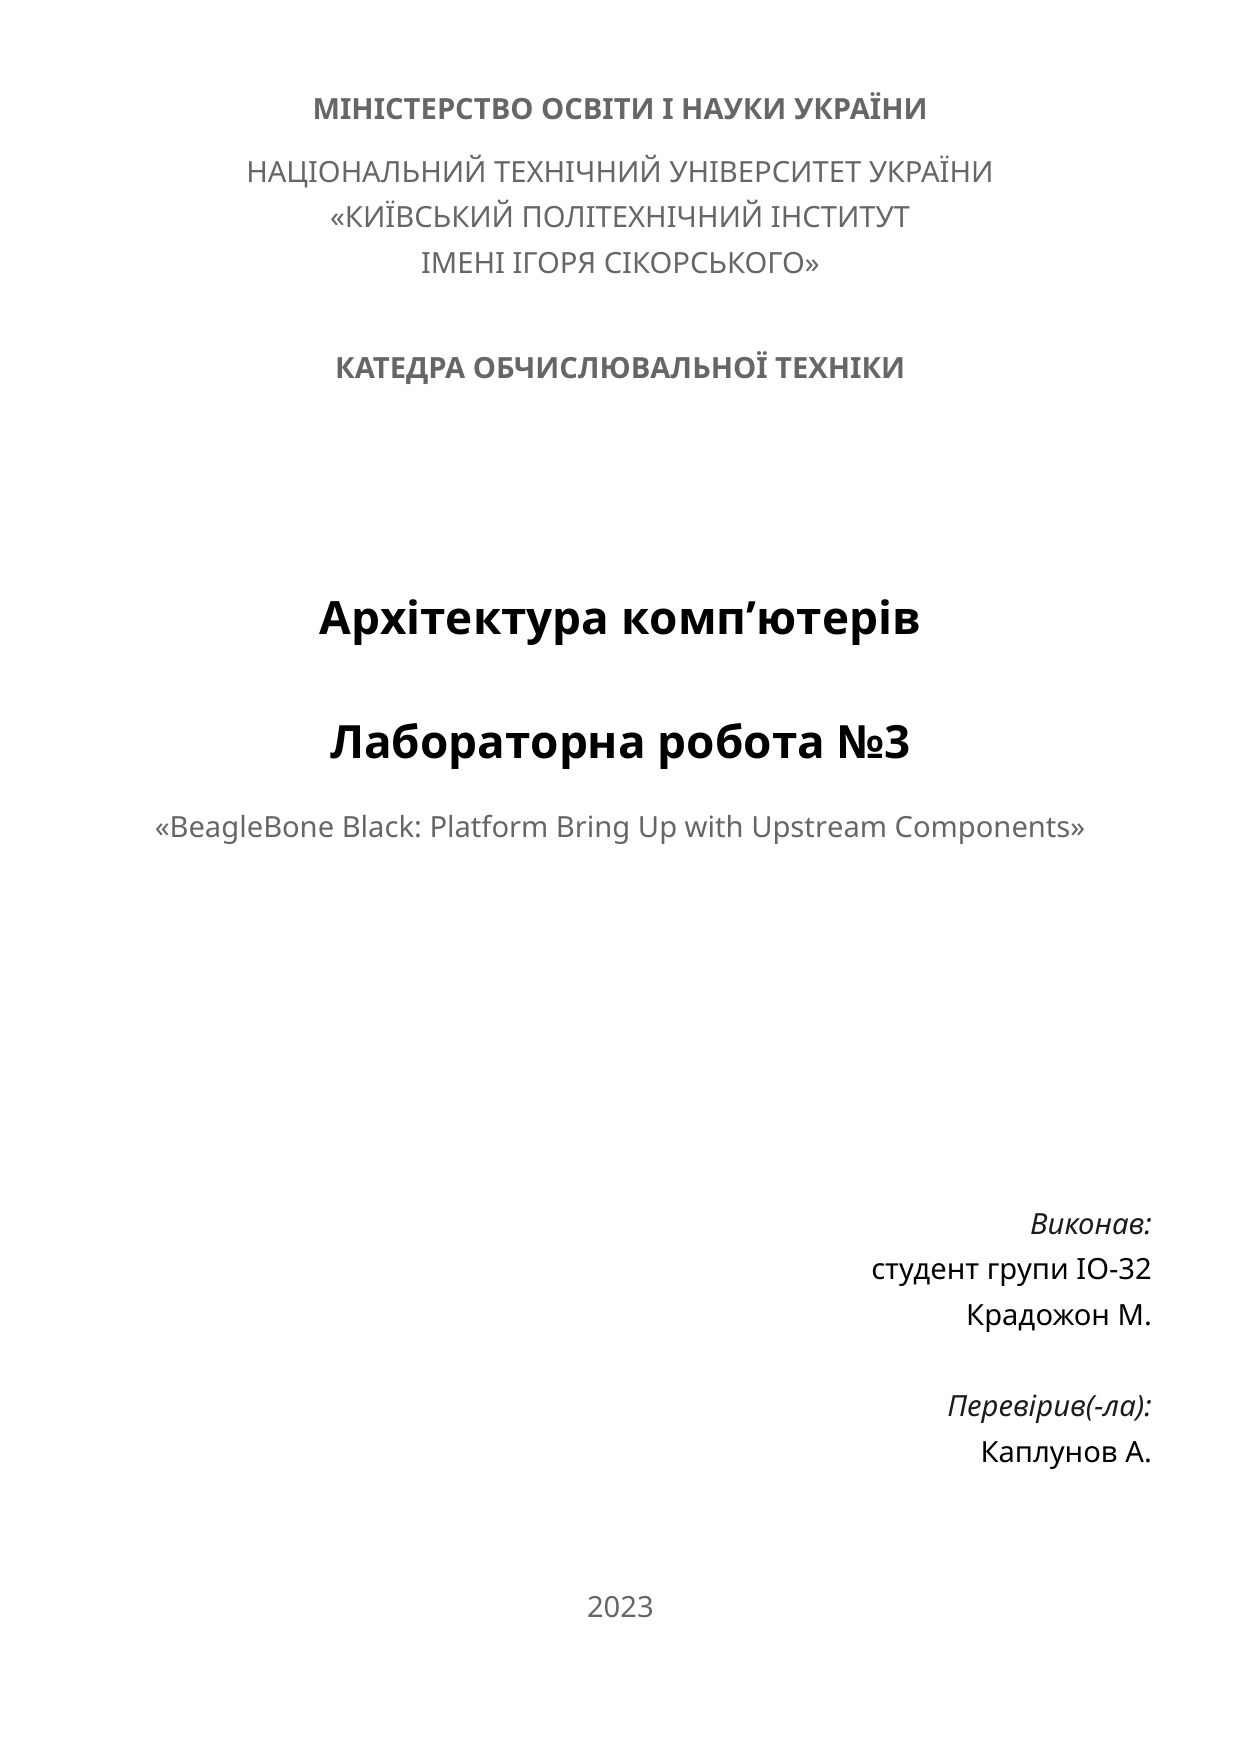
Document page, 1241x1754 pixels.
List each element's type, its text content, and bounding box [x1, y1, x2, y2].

text студент групи ІО-32 [89, 1249, 1152, 1288]
text 2023 [89, 1587, 1152, 1626]
text «BeagleBone Black: Platform Bring Up with Upstream Components» [89, 806, 1152, 846]
text Архітектура комп’ютерів [89, 585, 1152, 648]
text МІНІСТЕРСТВО ОСВІТИ І НАУКИ УКРАЇНИ [89, 89, 1152, 128]
text Лабораторна робота №3 [89, 710, 1152, 772]
text Крадожон М. [89, 1294, 1152, 1334]
text НАЦІОНАЛЬНИЙ ТЕХНІЧНИЙ УНІВЕРСИТЕТ УКРАЇНИ [89, 151, 1152, 191]
text КАТЕДРА ОБЧИСЛЮВАЛЬНОЇ ТЕХНІКИ [89, 347, 1152, 387]
text Виконав: [89, 1203, 1152, 1243]
text Перевірив(-ла): [89, 1386, 1152, 1425]
text Каплунов А. [89, 1431, 1152, 1471]
text ІМЕНІ ІГОРЯ СІКОРСЬКОГО» [89, 242, 1152, 282]
text «КИЇВСЬКИЙ ПОЛІТЕХНІЧНИЙ ІНСТИТУТ [89, 197, 1152, 236]
